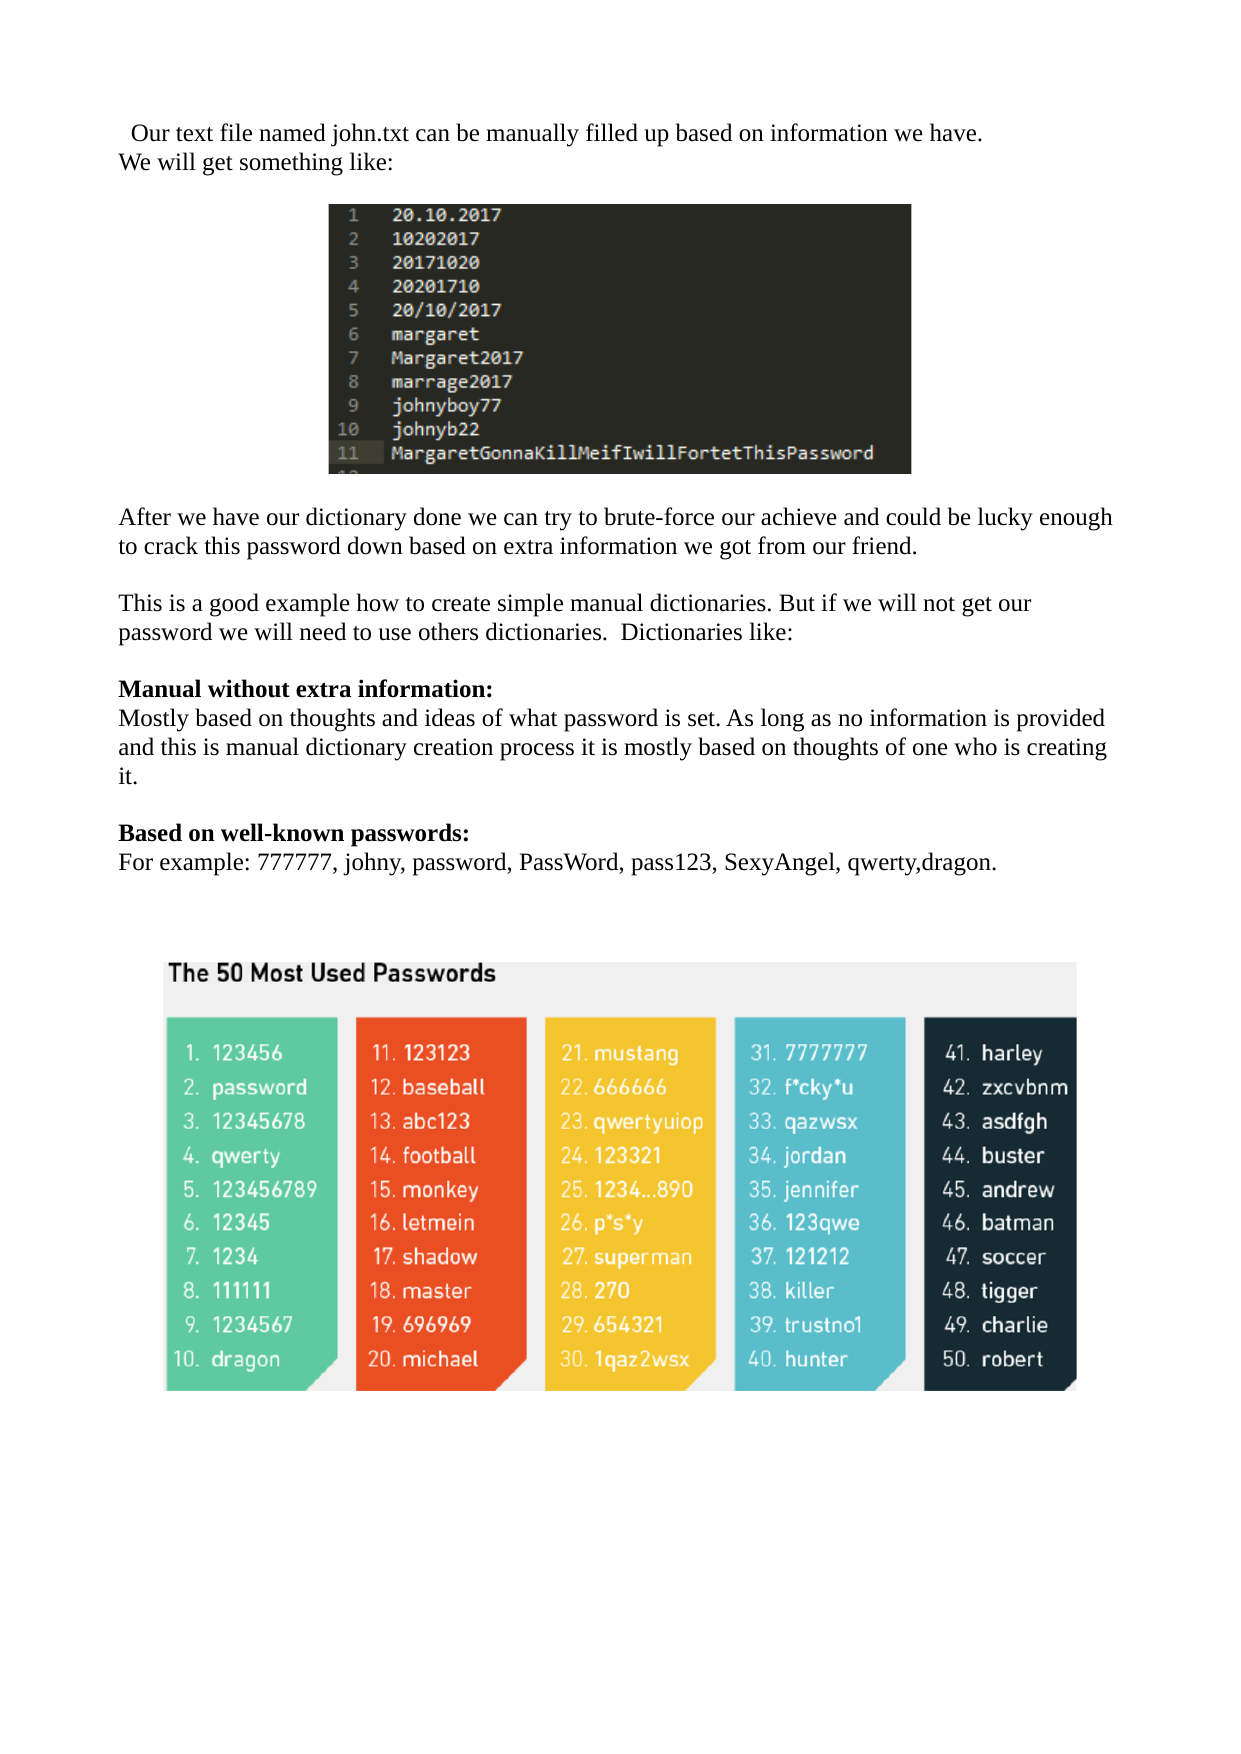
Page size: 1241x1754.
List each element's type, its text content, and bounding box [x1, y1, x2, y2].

text We will get something like: [118, 147, 1122, 176]
text Mostly based on thoughts and ideas of what password is set. As long as no information is provided and this is manual dictionary creation process it is mostly based on thoughts of one who is creating it. [118, 703, 1122, 789]
text Based on well-known passwords: [118, 818, 1122, 847]
text For example: 777777, johny, password, PassWord, pass123, SexyAngel, qwerty,dragon. [118, 847, 1122, 876]
text Our text file named john.txt can be manually filled up based on information we have. [118, 118, 1122, 147]
text This is a good example how to create simple manual dictionaries. But if we will not get our password we will need to use others dictionaries. Dictionaries like: [118, 588, 1122, 646]
text After we have our dictionary done we can try to brute-force our achieve and could be lucky enough to crack this password down based on extra information we got from our friend. [118, 502, 1122, 559]
text Manual without extra information: [118, 674, 1122, 703]
